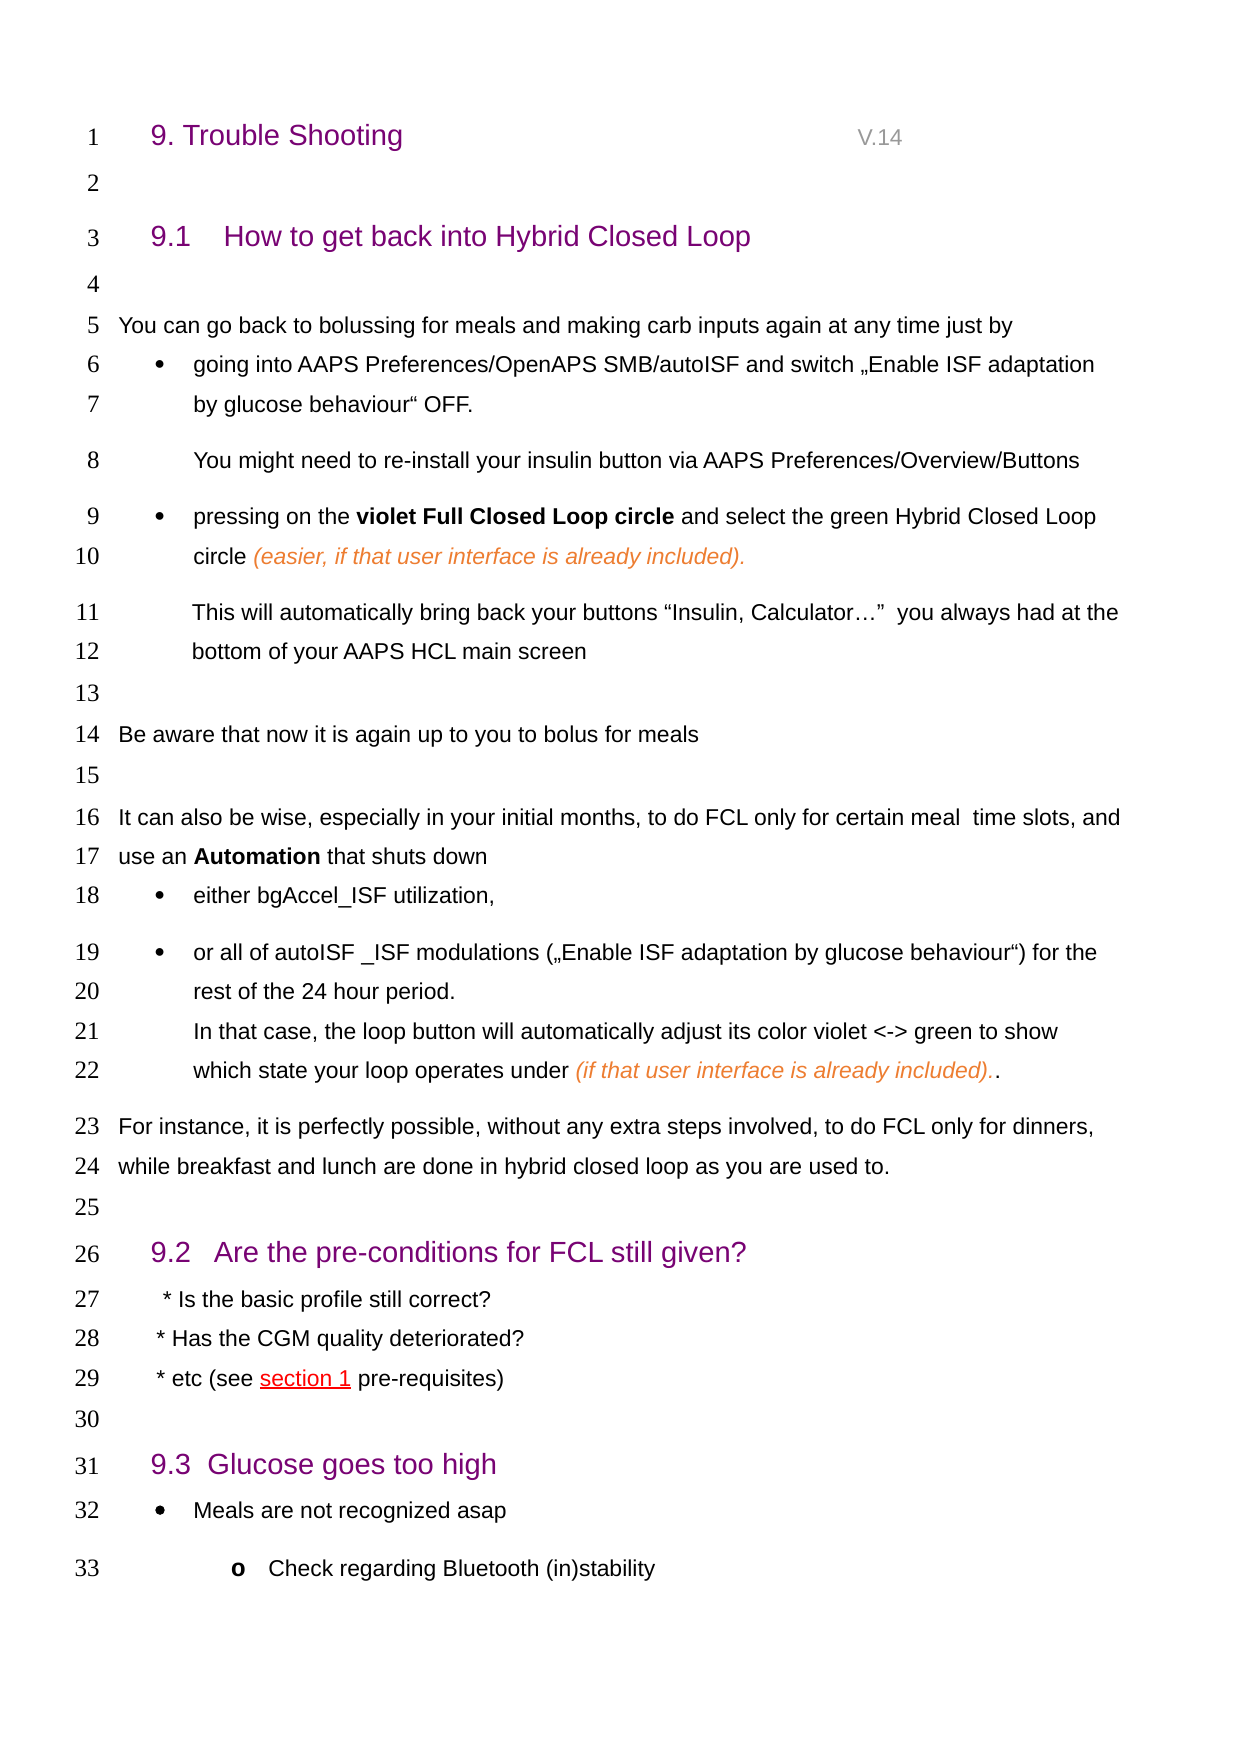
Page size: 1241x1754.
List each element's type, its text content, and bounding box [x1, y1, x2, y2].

text 9.2 Are the pre-conditions for FCL still given? [118, 1235, 1122, 1269]
list or all of autoISF _ISF modulations („Enable ISF adaptation by glucose behaviour“) for the rest of the 24 hour period. In that case, the loop button will automatically adjust its color violet <-> green to show which state your loop operates under (if that user interface is already included).. [156, 939, 1122, 1083]
list Check regarding Bluetooth (in)stability [231, 1554, 1122, 1583]
list 9. Trouble Shooting V.14 [118, 118, 1122, 152]
list You might need to re-install your insulin button via AAPS Preferences/Overview/Buttons [193, 447, 1122, 473]
text 9.3 Glucose goes too high [118, 1447, 1122, 1481]
text * Is the basic profile still correct? [118, 1286, 1122, 1312]
text Be aware that now it is again up to you to bolus for meals [118, 721, 1122, 747]
list pressing on the violet Full Closed Loop circle and select the green Hybrid Closed Loop circle (easier, if that user interface is already included). [156, 503, 1122, 569]
text 9.1 How to get back into Hybrid Closed Loop [118, 218, 1122, 252]
list going into AAPS Preferences/OpenAPS SMB/autoISF and switch „Enable ISF adaptation by glucose behaviour“ OFF. [156, 351, 1122, 417]
text It can also be wise, especially in your initial months, to do FCL only for certain meal time slots, and use an Automation that shuts down [118, 803, 1122, 869]
list Meals are not recognized asap [156, 1497, 1122, 1524]
text * etc (see section 1 pre-requisites) [118, 1364, 1122, 1391]
text * Has the CGM quality deteriorated? [118, 1325, 1122, 1351]
text You can go back to bolussing for meals and making carb inputs again at any time just by [118, 312, 1122, 338]
list either bgAccel_ISF utilization, [156, 882, 1122, 909]
text This will automatically bring back your buttons “Insulin, Calculator…” you always had at the bottom of your AAPS HCL main screen [192, 599, 1122, 665]
text For instance, it is perfectly possible, without any extra steps involved, to do FCL only for dinners, while breakfast and lunch are done in hybrid closed loop as you are used to. [118, 1113, 1122, 1179]
